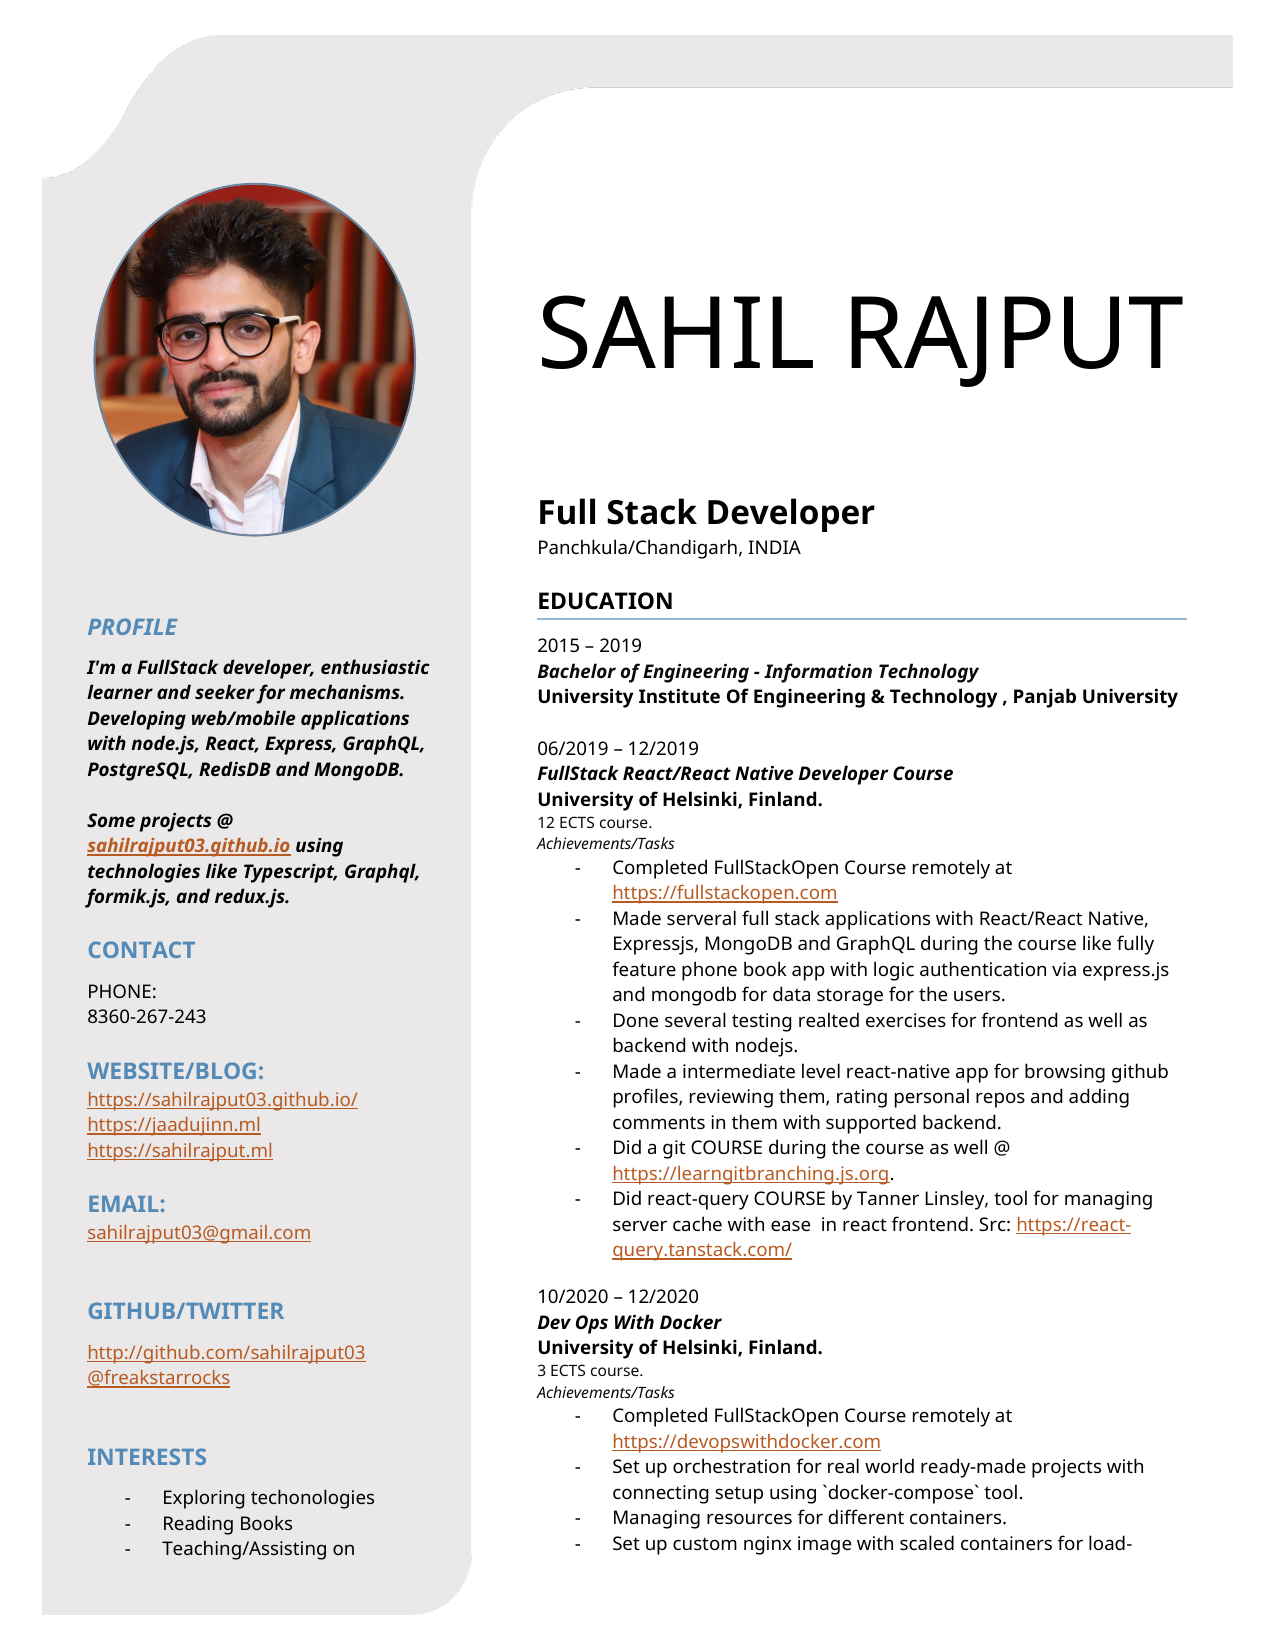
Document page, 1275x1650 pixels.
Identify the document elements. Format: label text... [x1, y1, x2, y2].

table_cell Profile I'm a FullStack developer, enthusiastic learner and seeker for mechanisms. Developing web/mobile applications with node.js, React, Express, GraphQL, PostgreSQL, RedisDB and MongoDB. Some projects @ sahilrajput03.github.io using technologies like Typescript, Graphql, formik.js, and redux.js. Contact PHONE: 8360-267-243 WEBSITE/BLOG: https://sahilrajput03.github.io/ https://jaadujinn.ml https://sahilrajput.ml EMAIL: sahilrajput03@gmail.com GITHUB/TWITTER http://github.com/sahilrajput03 @freakstarrocks interests Exploring techonologies Reading Books Teaching/Assisting on [75, 560, 450, 1561]
table_header [75, 101, 450, 560]
table_cell [450, 560, 525, 1561]
table_cell EDUCATION 2015 – 2019 Bachelor of Engineering - Information Technology University Institute Of Engineering & Technology , Panjab University 06/2019 – 12/2019 FullStack React/React Native Developer Course University of Helsinki, Finland. 12 ECTS course. Achievements/Tasks Completed FullStackOpen Course remotely at https://fullstackopen.com Made serveral full stack applications with React/React Native, Expressjs, MongoDB and GraphQL during the course like fully feature phone book app with logic authentication via express.js and mongodb for data storage for the users. Done several testing realted exercises for frontend as well as backend with nodejs. Made a intermediate level react-native app for browsing github profiles, reviewing them, rating personal repos and adding comments in them with supported backend. Did a git COURSE during the course as well @ https://learngitbranching.js.org. Did react-query COURSE by Tanner Linsley, tool for managing server cache with ease in react frontend. Src: https://react-query.tanstack.com/ 10/2020 – 12/2020 Dev Ops With Docker University of Helsinki, Finland. 3 ECTS course. Achievements/Tasks Completed FullStackOpen Course remotely at https://devopswithdocker.com Set up orchestration for real world ready-made projects with connecting setup using `docker-compose` tool. Managing resources for different containers. Set up custom nginx image with scaled containers for load- [525, 560, 1199, 1561]
picture [42, 35, 1233, 1615]
table_header [450, 101, 525, 560]
table_header Sahil Rajput Full Stack Developer Panchkula/Chandigarh, INDIA [525, 101, 1199, 560]
